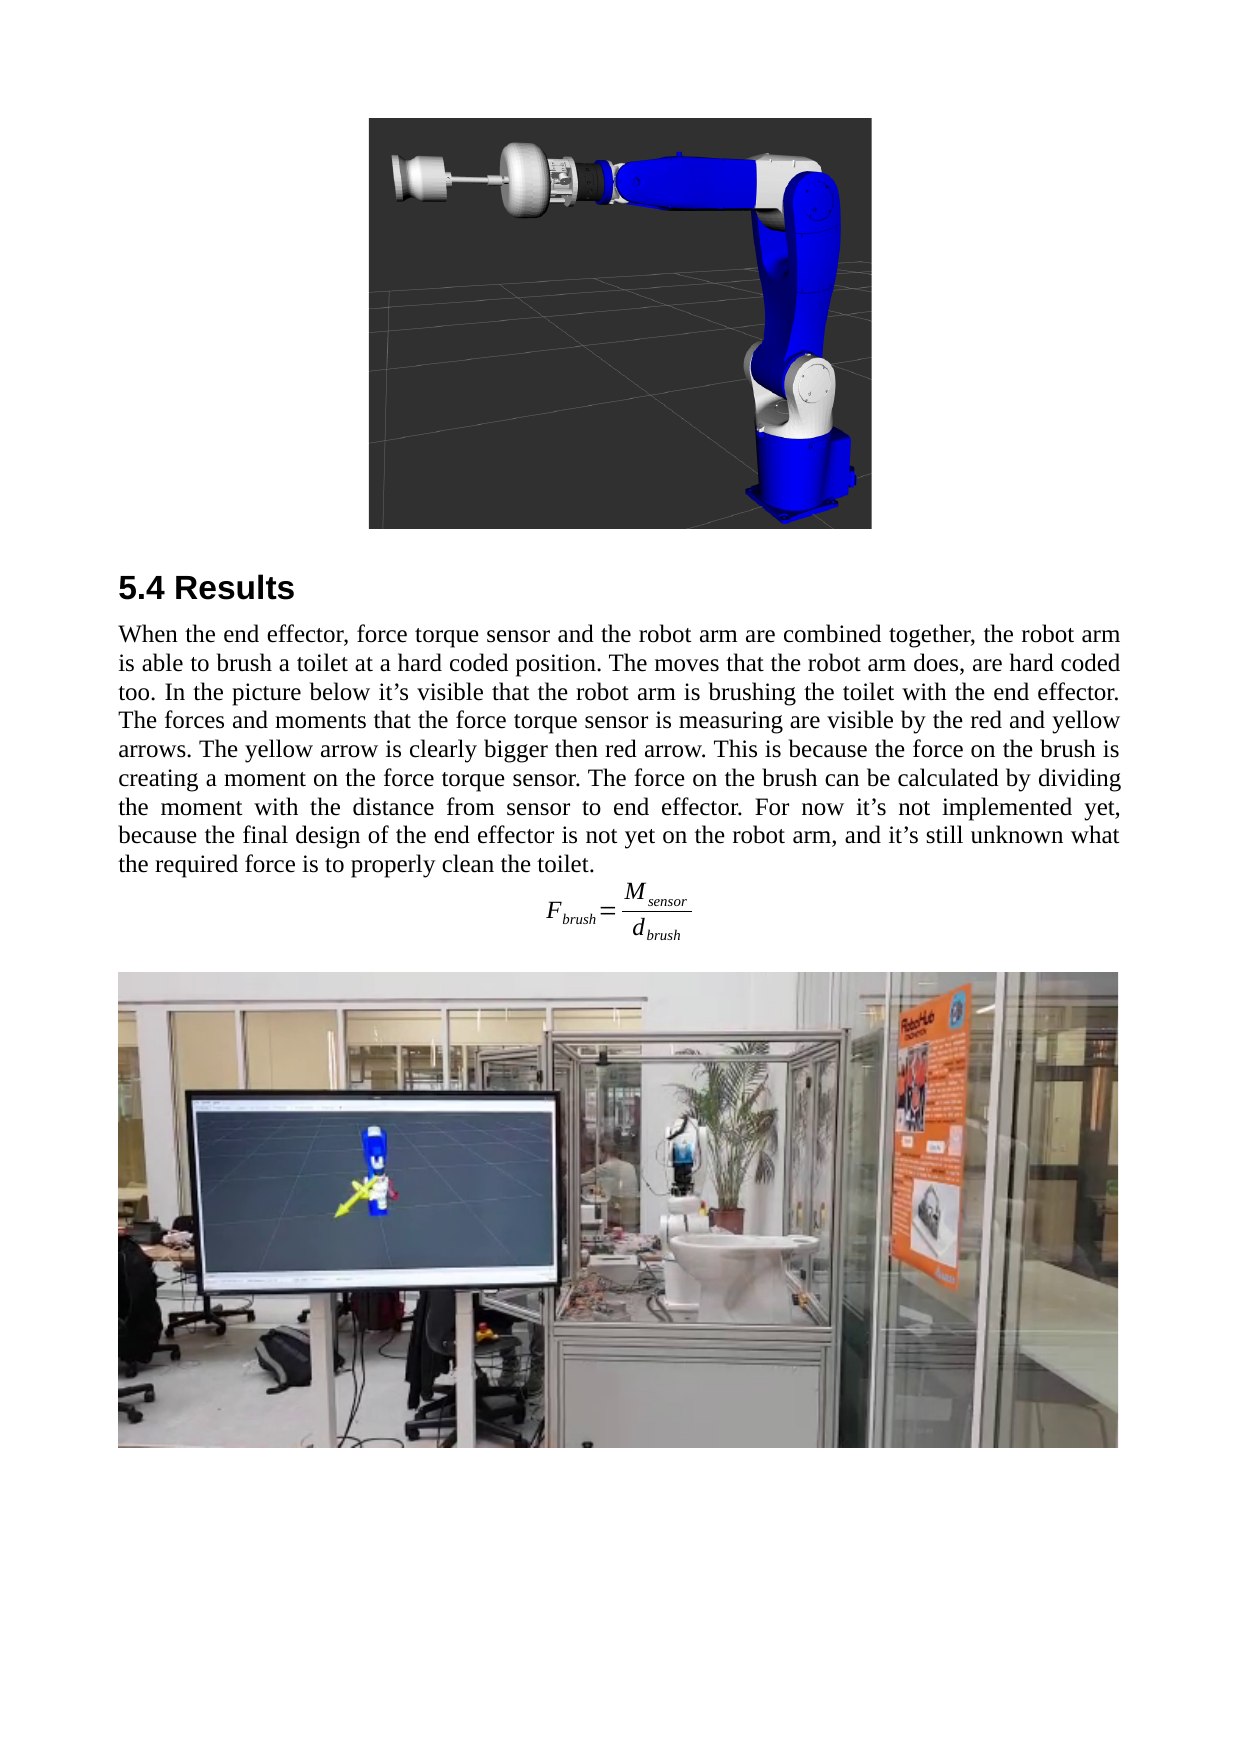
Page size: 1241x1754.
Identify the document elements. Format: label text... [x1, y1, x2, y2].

text When the end effector, force torque sensor and the robot arm are combined together, the robot arm is able to brush a toilet at a hard coded position. The moves that the robot arm does, are hard coded too. In the picture below it’s visible that the robot arm is brushing the toilet with the end effector. The forces and moments that the force torque sensor is measuring are visible by the red and yellow arrows. The yellow arrow is clearly bigger then red arrow. This is because the force on the brush is creating a moment on the force torque sensor. The force on the brush can be calculated by dividing the moment with the distance from sensor to end effector. For now it’s not implemented yet, because the final design of the end effector is not yet on the robot arm, and it’s still unknown what the required force is to properly clean the toilet. [118, 619, 1122, 878]
picture [118, 972, 1119, 1448]
subtitle 5.4 Results [118, 568, 1122, 607]
picture [368, 118, 872, 529]
